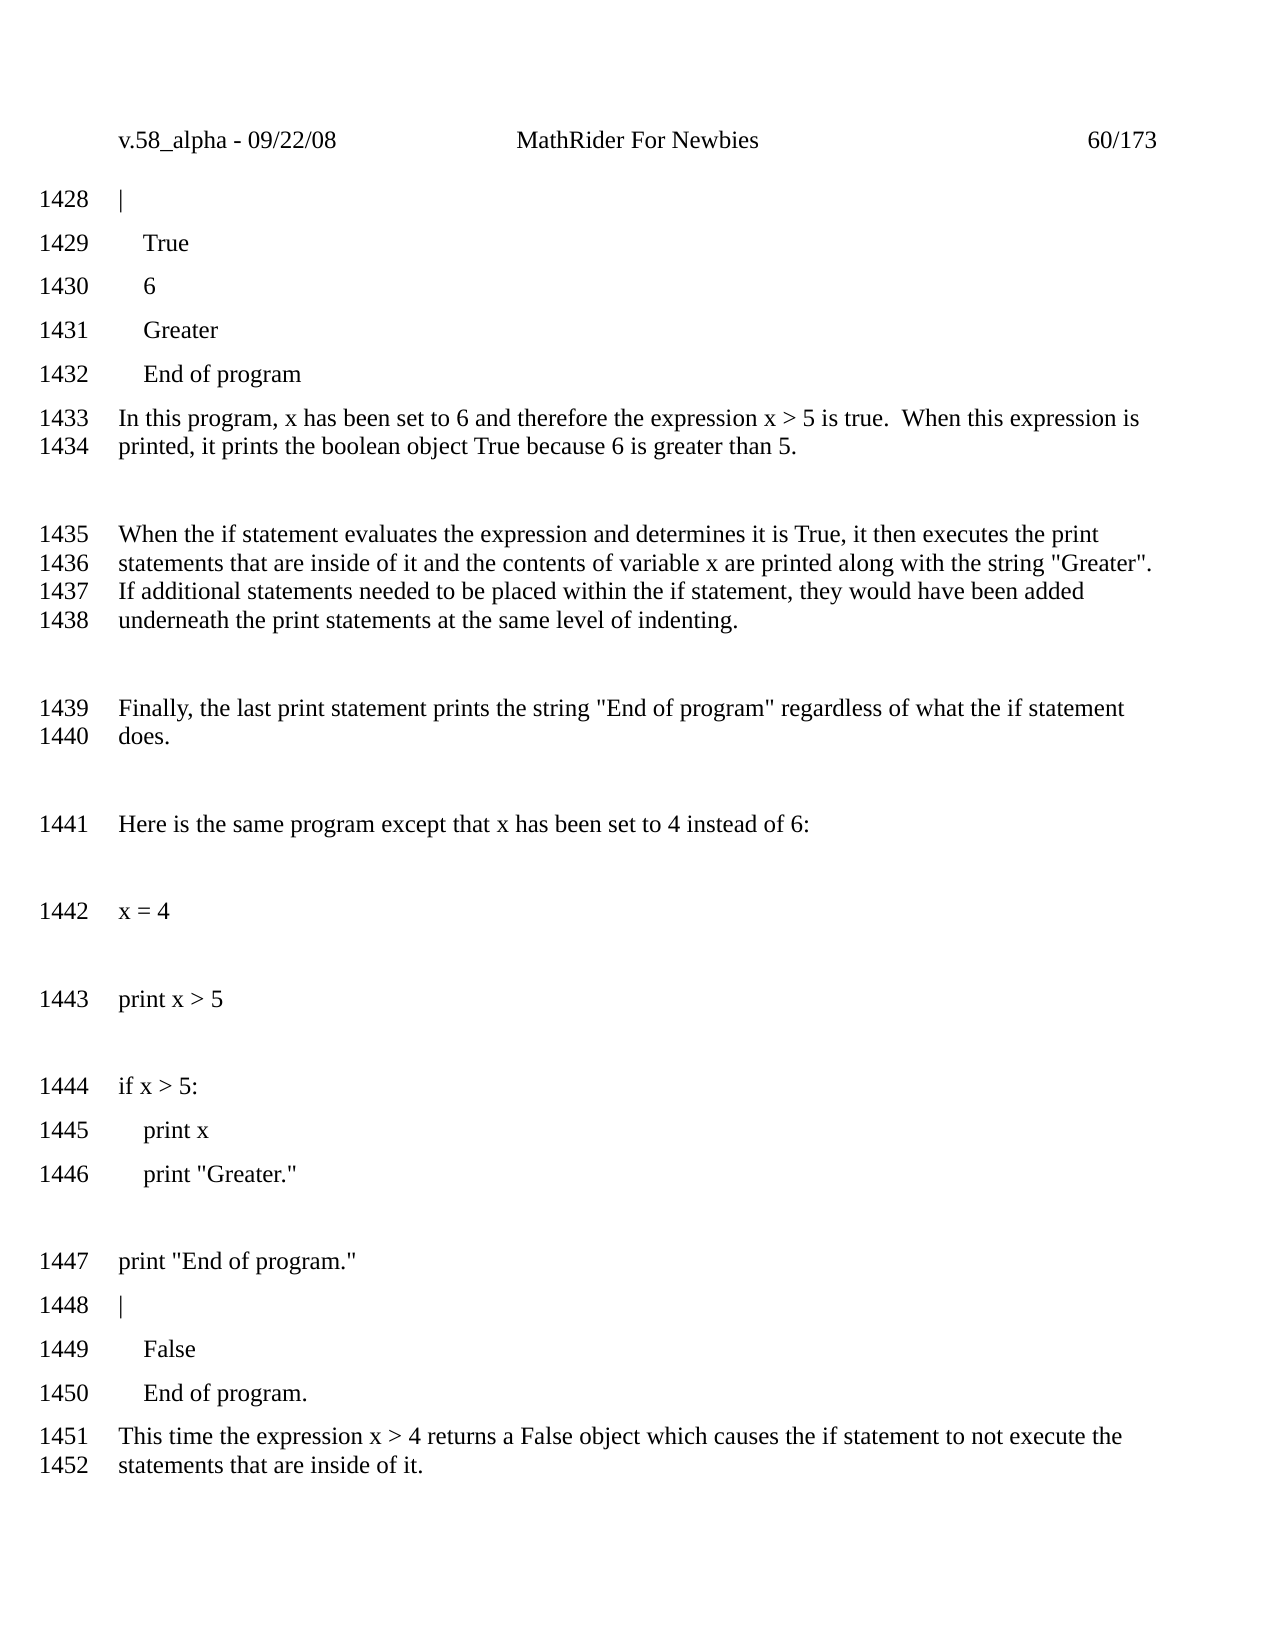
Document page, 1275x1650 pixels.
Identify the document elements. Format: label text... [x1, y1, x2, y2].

text | [118, 184, 1157, 213]
text End of program [118, 359, 1157, 388]
text print x > 5 [118, 984, 1157, 1013]
text 6 [118, 271, 1157, 300]
text | [118, 1290, 1157, 1319]
text False [118, 1334, 1157, 1363]
text Greater [118, 315, 1157, 344]
text This time the expression x > 4 returns a False object which causes the if statement to not execute the statements that are inside of it. [118, 1421, 1157, 1479]
text print "Greater." [118, 1159, 1157, 1188]
text End of program. [118, 1378, 1157, 1406]
text print "End of program." [118, 1246, 1157, 1275]
text Finally, the last print statement prints the string "End of program" regardless of what the if statement does. [118, 693, 1157, 750]
text Here is the same program except that x has been set to 4 instead of 6: [118, 809, 1157, 838]
text x = 4 [118, 896, 1157, 925]
text When the if statement evaluates the expression and determines it is True, it then executes the print statements that are inside of it and the contents of variable x are printed along with the string "Greater". If additional statements needed to be placed within the if statement, they would have been added underneath the print statements at the same level of indenting. [118, 519, 1157, 634]
text True [118, 228, 1157, 256]
text In this program, x has been set to 6 and therefore the expression x > 5 is true. When this expression is printed, it prints the boolean object True because 6 is greater than 5. [118, 403, 1157, 460]
text print x [118, 1115, 1157, 1144]
text if x > 5: [118, 1071, 1157, 1100]
